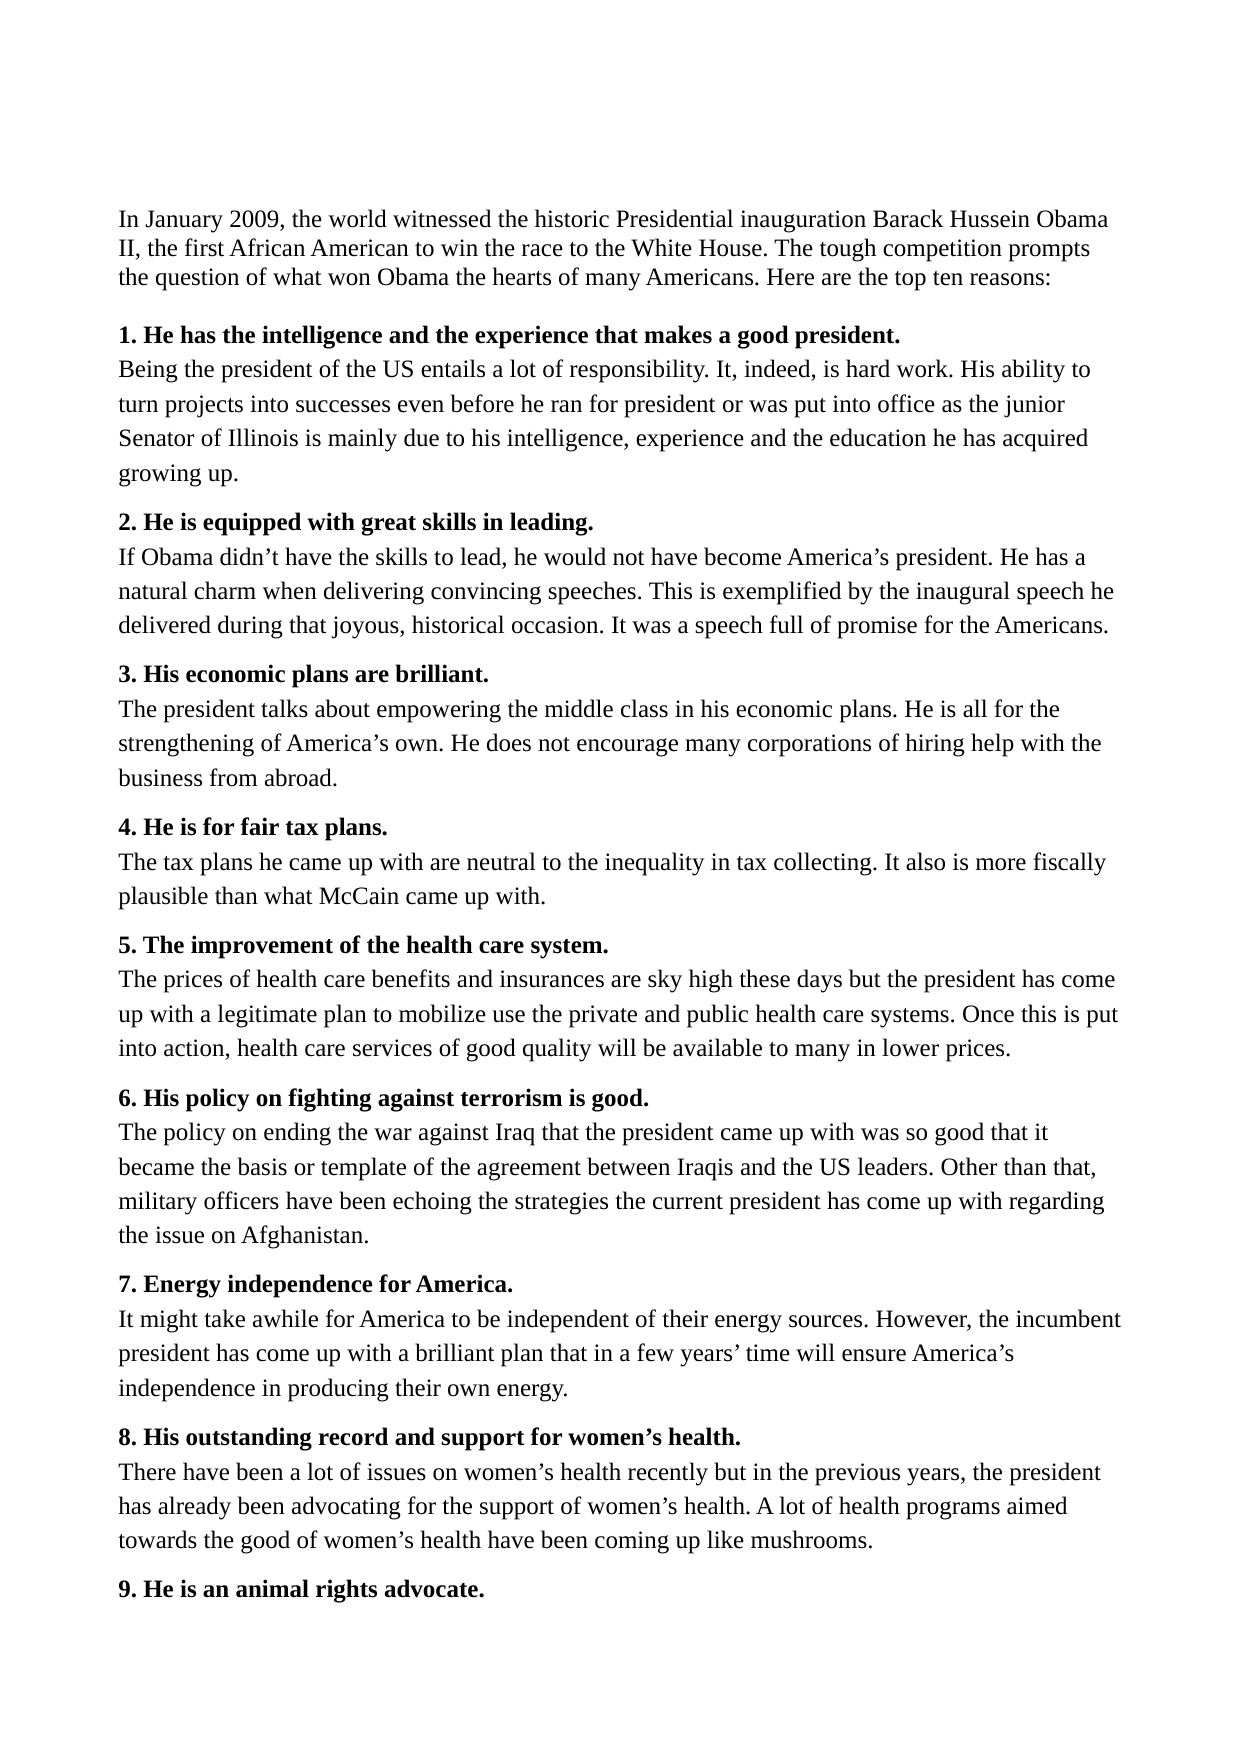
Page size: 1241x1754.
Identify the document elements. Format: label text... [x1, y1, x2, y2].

text 4. He is for fair tax plans. The tax plans he came up with are neutral to the inequality in tax collecting. It also is more fiscally plausible than what McCain came up with. [118, 812, 1122, 910]
text 8. His outstanding record and support for women’s health. There have been a lot of issues on women’s health recently but in the previous years, the president has already been advocating for the support of women’s health. A lot of health programs aimed towards the good of women’s health have been coming up like mushrooms. [118, 1422, 1122, 1554]
text 1. He has the intelligence and the experience that makes a good president. Being the president of the US entails a lot of responsibility. It, indeed, is hard work. His ability to turn projects into successes even before he ran for president or was put into office as the junior Senator of Illinois is mainly due to his intelligence, experience and the education he has acquired growing up. [118, 320, 1122, 487]
text 6. His policy on fighting against terrorism is good. The policy on ending the war against Iraq that the president came up with was so good that it became the basis or template of the agreement between Iraqis and the US leaders. Other than that, military officers have been echoing the strategies the current president has come up with regarding the issue on Afghanistan. [118, 1083, 1122, 1249]
text 7. Energy independence for America. It might take awhile for America to be independent of their energy sources. However, the incumbent president has come up with a brilliant plan that in a few years’ time will ensure America’s independence in producing their own energy. [118, 1269, 1122, 1402]
text 3. His economic plans are brilliant. The president talks about empowering the middle class in his economic plans. He is all for the strengthening of America’s own. He does not encourage many corporations of hiring help with the business from abroad. [118, 659, 1122, 792]
text 5. The improvement of the health care system. The prices of health care benefits and insurances are sky high these days but the president has come up with a legitimate plan to mobilize use the private and public health care systems. Once this is put into action, health care services of good quality will be available to many in lower prices. [118, 930, 1122, 1062]
text 2. He is equipped with great skills in leading. If Obama didn’t have the skills to lead, he would not have become America’s president. He has a natural charm when delivering convincing speeches. This is exemplified by the inaugural speech he delivered during that joyous, historical occasion. It was a speech full of promise for the Americans. [118, 507, 1122, 639]
text 9. He is an animal rights advocate. [118, 1574, 1122, 1603]
text In January 2009, the world witnessed the historic Presidential inauguration Barack Hussein Obama II, the first African American to win the race to the White House. The tough competition prompts the question of what won Obama the hearts of many Americans. Here are the top ten reasons: [118, 204, 1122, 291]
